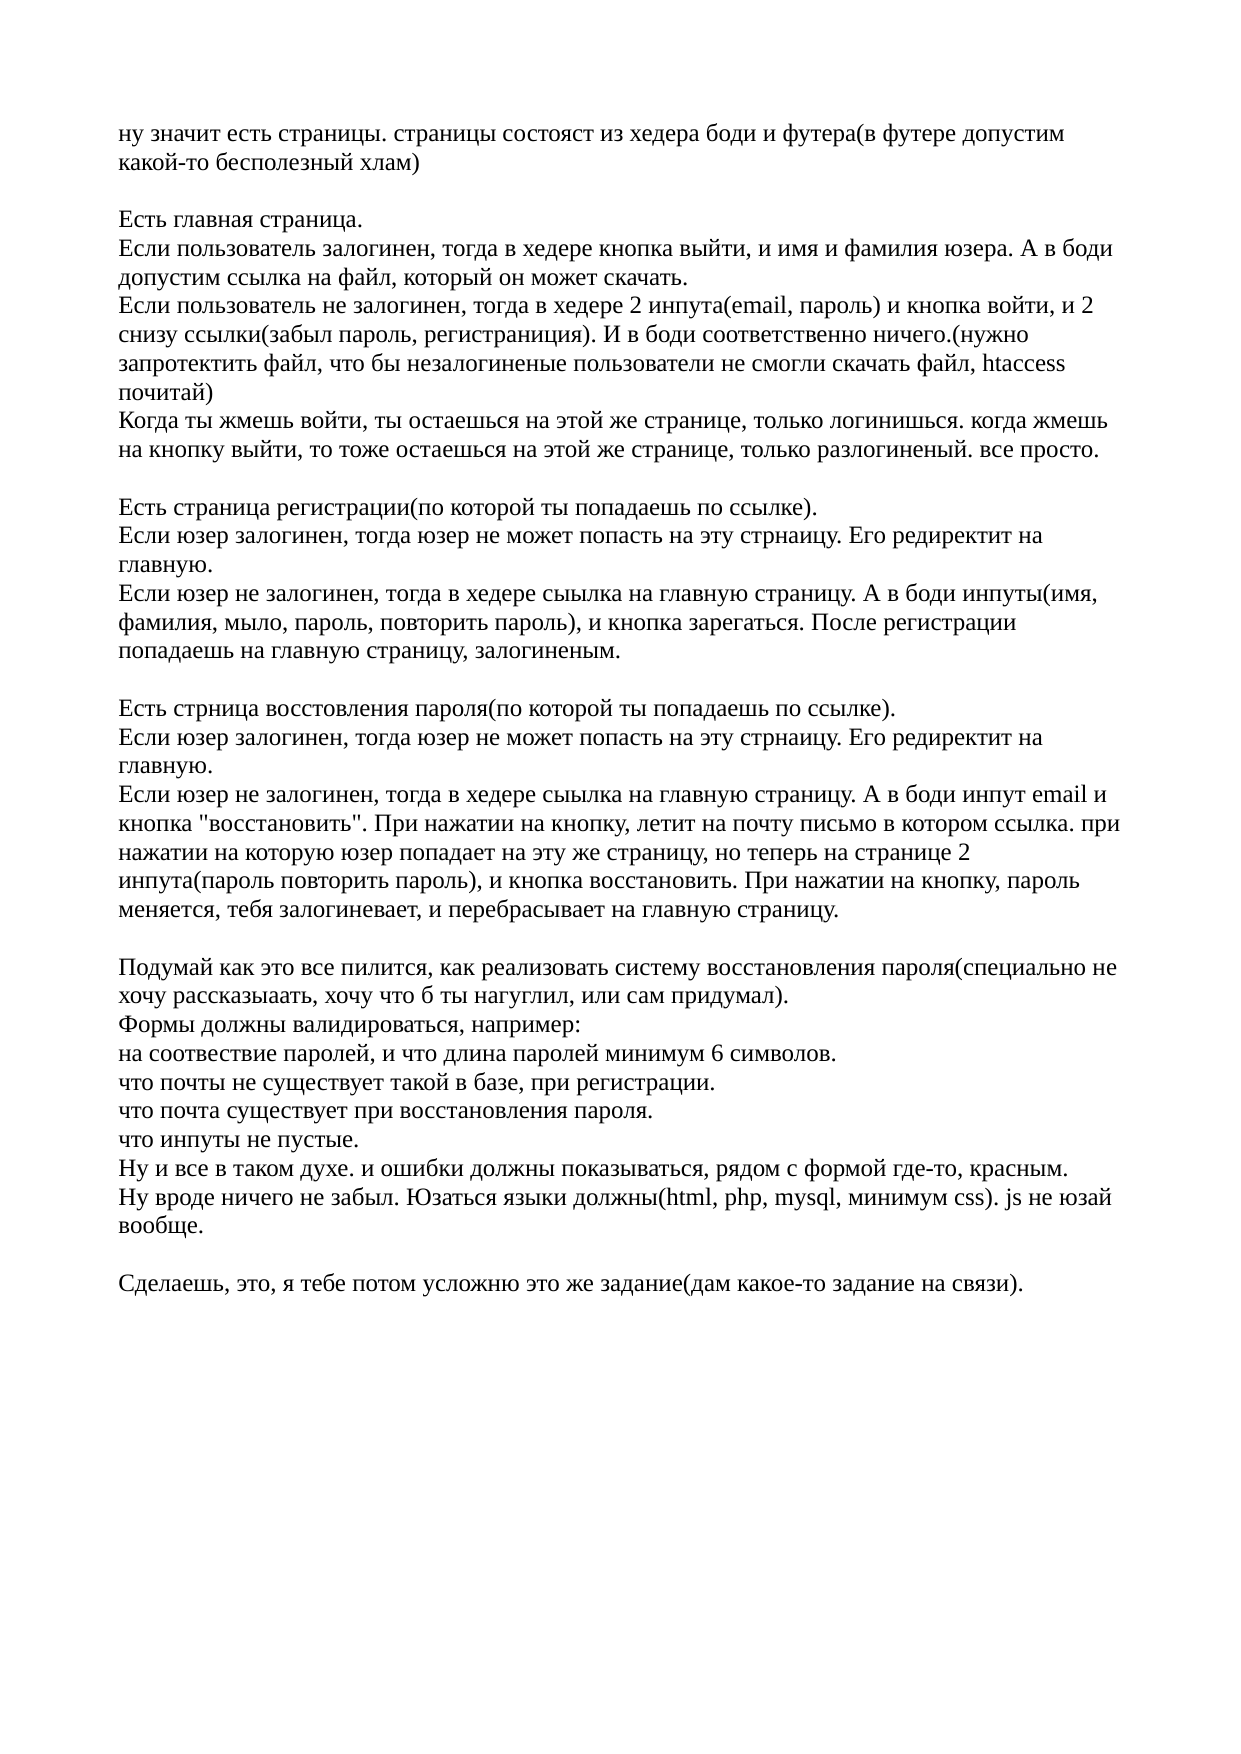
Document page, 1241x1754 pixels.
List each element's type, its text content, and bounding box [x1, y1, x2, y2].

text Если юзер не залогинен, тогда в хедере сыылка на главную страницу. А в боди инпуты(имя, фамилия, мыло, пароль, повторить пароль), и кнопка зарегаться. После регистрации попадаешь на главную страницу, залогиненым. [118, 578, 1122, 664]
text что инпуты не пустые. [118, 1124, 1122, 1153]
text Если юзер не залогинен, тогда в хедере сыылка на главную страницу. А в боди инпут email и кнопка "восстановить". При нажатии на кнопку, летит на почту письмо в котором ссылка. при нажатии на которую юзер попадает на эту же страницу, но теперь на странице 2 инпута(пароль повторить пароль), и кнопка восстановить. При нажатии на кнопку, пароль меняется, тебя залогиневает, и перебрасывает на главную страницу. [118, 779, 1122, 923]
text Есть стрница восстовления пароля(по которой ты попадаешь по ссылке). [118, 693, 1122, 722]
text Есть страница регистрации(по которой ты попадаешь по ссылке). [118, 492, 1122, 521]
text на соотвествие паролей, и что длина паролей минимум 6 символов. [118, 1038, 1122, 1067]
text Если пользователь не залогинен, тогда в хедере 2 инпута(email, пароль) и кнопка войти, и 2 снизу ссылки(забыл пароль, регистраниция). И в боди соответственно ничего.(нужно запротектить файл, что бы незалогиненые пользователи не смогли скачать файл, htaccess почитай) [118, 291, 1122, 406]
text Если юзер залогинен, тогда юзер не может попасть на эту стрнаицу. Его редиректит на главную. [118, 722, 1122, 779]
text что почты не существует такой в базе, при регистрации. [118, 1067, 1122, 1096]
text Ну и все в таком духе. и ошибки должны показываться, рядом с формой где-то, красным. [118, 1153, 1122, 1182]
text Когда ты жмешь войти, ты остаешься на этой же странице, только логинишься. когда жмешь на кнопку выйти, то тоже остаешься на этой же странице, только разлогиненый. все просто. [118, 406, 1122, 463]
text Есть главная страница. [118, 204, 1122, 233]
text Если пользователь залогинен, тогда в хедере кнопка выйти, и имя и фамилия юзера. А в боди допустим ссылка на файл, который он может скачать. [118, 233, 1122, 291]
text что почта существует при восстановления пароля. [118, 1096, 1122, 1124]
text Ну вроде ничего не забыл. Юзаться языки должны(html, php, mysql, минимум css). js не юзай вообще. [118, 1182, 1122, 1239]
text ну значит есть страницы. страницы состояст из хедера боди и футера(в футере допустим какой-то бесполезный хлам) [118, 118, 1122, 176]
text Формы должны валидироваться, например: [118, 1009, 1122, 1038]
text Если юзер залогинен, тогда юзер не может попасть на эту стрнаицу. Его редиректит на главную. [118, 521, 1122, 578]
text Сделаешь, это, я тебе потом усложню это же задание(дам какое-то задание на связи). [118, 1268, 1122, 1297]
text Подумай как это все пилится, как реализовать систему восстановления пароля(специально не хочу рассказыаать, хочу что б ты нагуглил, или сам придумал). [118, 952, 1122, 1009]
